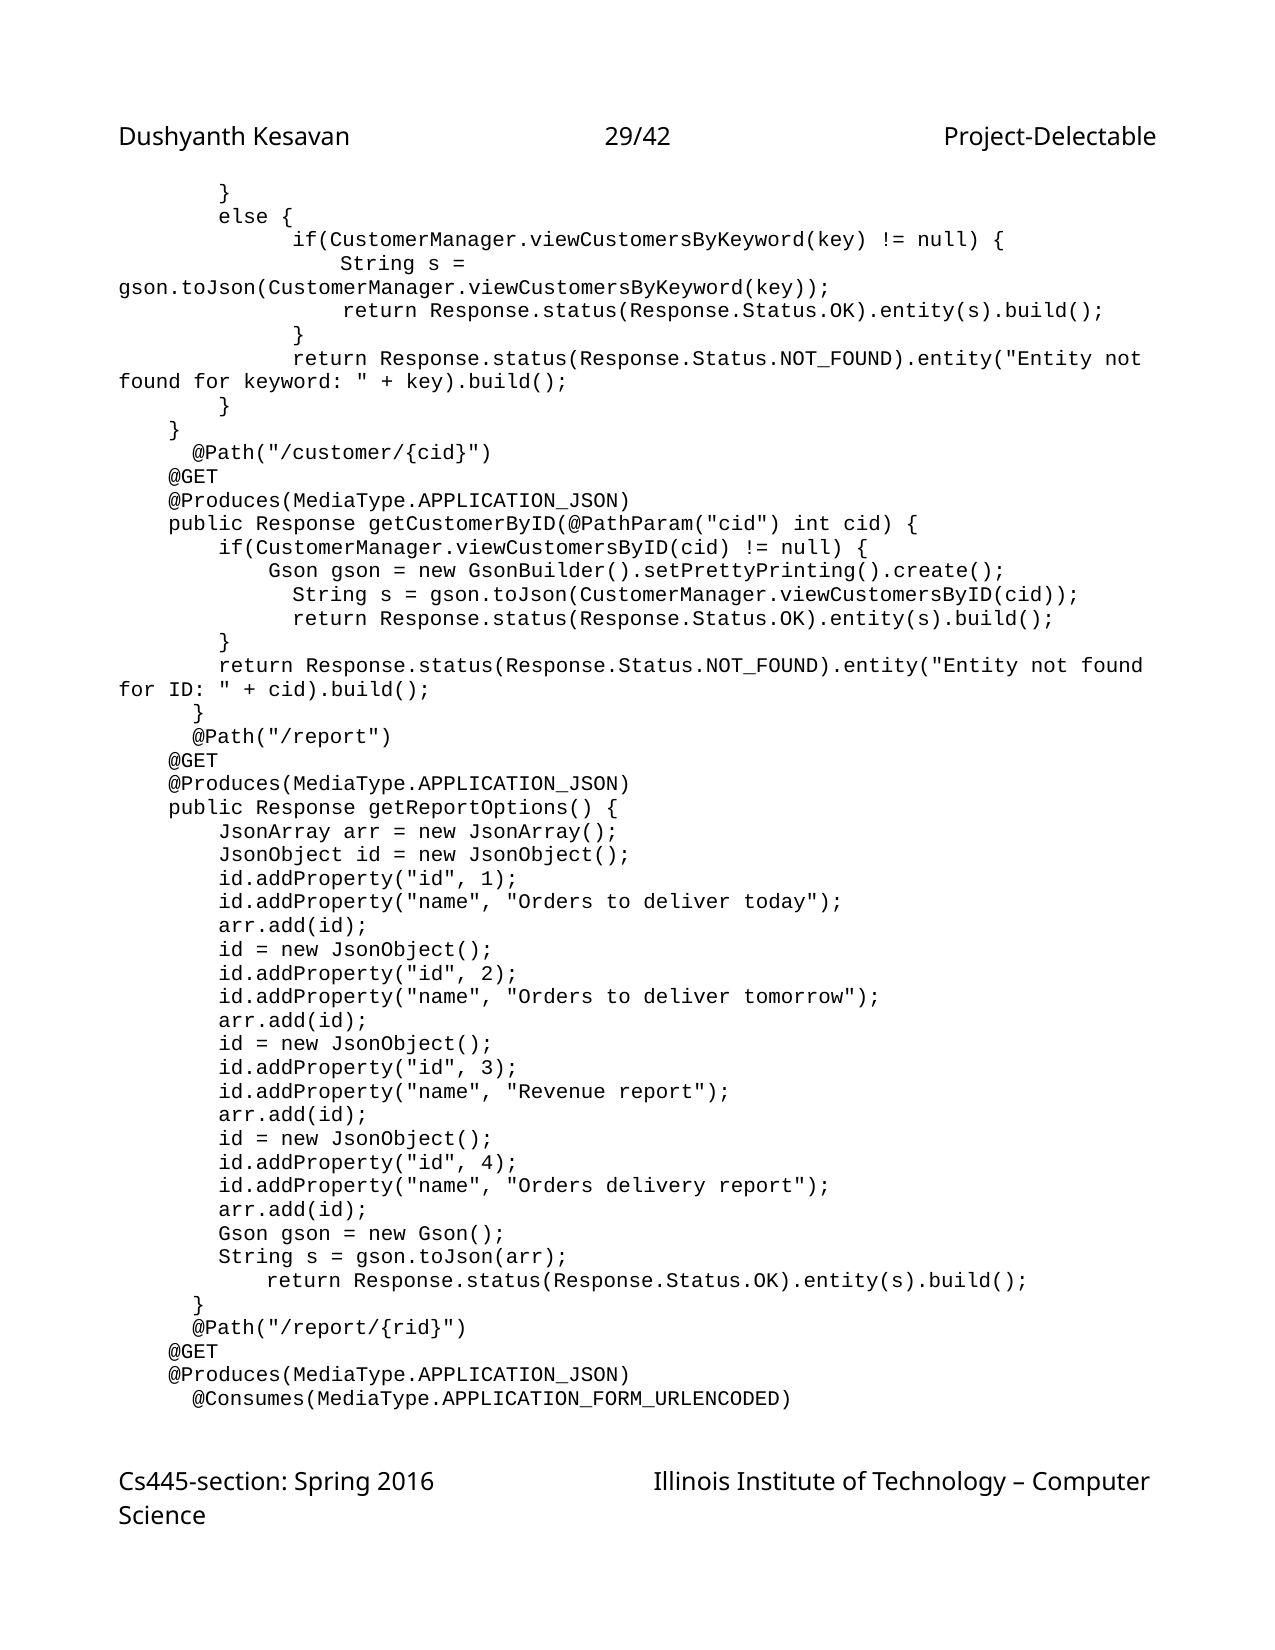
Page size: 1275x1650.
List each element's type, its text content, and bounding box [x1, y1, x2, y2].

text arr.add(id); [118, 1199, 1157, 1223]
text } [118, 1293, 1157, 1317]
text Gson gson = new GsonBuilder().setPrettyPrinting().create(); [118, 561, 1157, 584]
text id.addProperty("id", 3); [118, 1057, 1157, 1081]
text if(CustomerManager.viewCustomersByID(cid) != null) { [118, 537, 1157, 561]
text if(CustomerManager.viewCustomersByKeyword(key) != null) { [118, 229, 1157, 253]
text return Response.status(Response.Status.OK).entity(s).build(); [118, 300, 1157, 324]
text return Response.status(Response.Status.NOT_FOUND).entity("Entity not found for ID: " + cid).build(); [118, 655, 1157, 702]
text id.addProperty("name", "Orders to deliver today"); [118, 892, 1157, 915]
text String s = gson.toJson(CustomerManager.viewCustomersByKeyword(key)); [118, 253, 1157, 300]
text id.addProperty("id", 1); [118, 868, 1157, 892]
text id.addProperty("name", "Orders delivery report"); [118, 1175, 1157, 1199]
text public Response getReportOptions() { [118, 797, 1157, 821]
text } [118, 324, 1157, 348]
text } [118, 702, 1157, 726]
text else { [118, 206, 1157, 229]
text return Response.status(Response.Status.OK).entity(s).build(); [118, 1270, 1157, 1293]
text JsonObject id = new JsonObject(); [118, 844, 1157, 868]
text id = new JsonObject(); [118, 939, 1157, 962]
text } [118, 631, 1157, 655]
text arr.add(id); [118, 1104, 1157, 1128]
text @Path("/customer/{cid}") [118, 442, 1157, 466]
text @Consumes(MediaType.APPLICATION_FORM_URLENCODED) [118, 1388, 1157, 1412]
text id = new JsonObject(); [118, 1033, 1157, 1057]
text id.addProperty("name", "Orders to deliver tomorrow"); [118, 986, 1157, 1010]
text String s = gson.toJson(arr); [118, 1246, 1157, 1270]
text @GET [118, 750, 1157, 773]
text return Response.status(Response.Status.OK).entity(s).build(); [118, 608, 1157, 631]
text @GET [118, 1341, 1157, 1364]
text return Response.status(Response.Status.NOT_FOUND).entity("Entity not found for keyword: " + key).build(); [118, 348, 1157, 395]
text JsonArray arr = new JsonArray(); [118, 821, 1157, 844]
text @Produces(MediaType.APPLICATION_JSON) [118, 489, 1157, 513]
text id.addProperty("name", "Revenue report"); [118, 1081, 1157, 1104]
text @GET [118, 466, 1157, 489]
text String s = gson.toJson(CustomerManager.viewCustomersByID(cid)); [118, 584, 1157, 608]
text } [118, 395, 1157, 419]
text id = new JsonObject(); [118, 1128, 1157, 1152]
text Gson gson = new Gson(); [118, 1223, 1157, 1246]
text @Path("/report") [118, 726, 1157, 750]
text } [118, 182, 1157, 206]
text public Response getCustomerByID(@PathParam("cid") int cid) { [118, 513, 1157, 537]
text } [118, 419, 1157, 442]
text @Path("/report/{rid}") [118, 1317, 1157, 1341]
text arr.add(id); [118, 915, 1157, 939]
text @Produces(MediaType.APPLICATION_JSON) [118, 773, 1157, 797]
text id.addProperty("id", 4); [118, 1152, 1157, 1175]
text @Produces(MediaType.APPLICATION_JSON) [118, 1364, 1157, 1388]
text arr.add(id); [118, 1010, 1157, 1033]
text id.addProperty("id", 2); [118, 962, 1157, 986]
